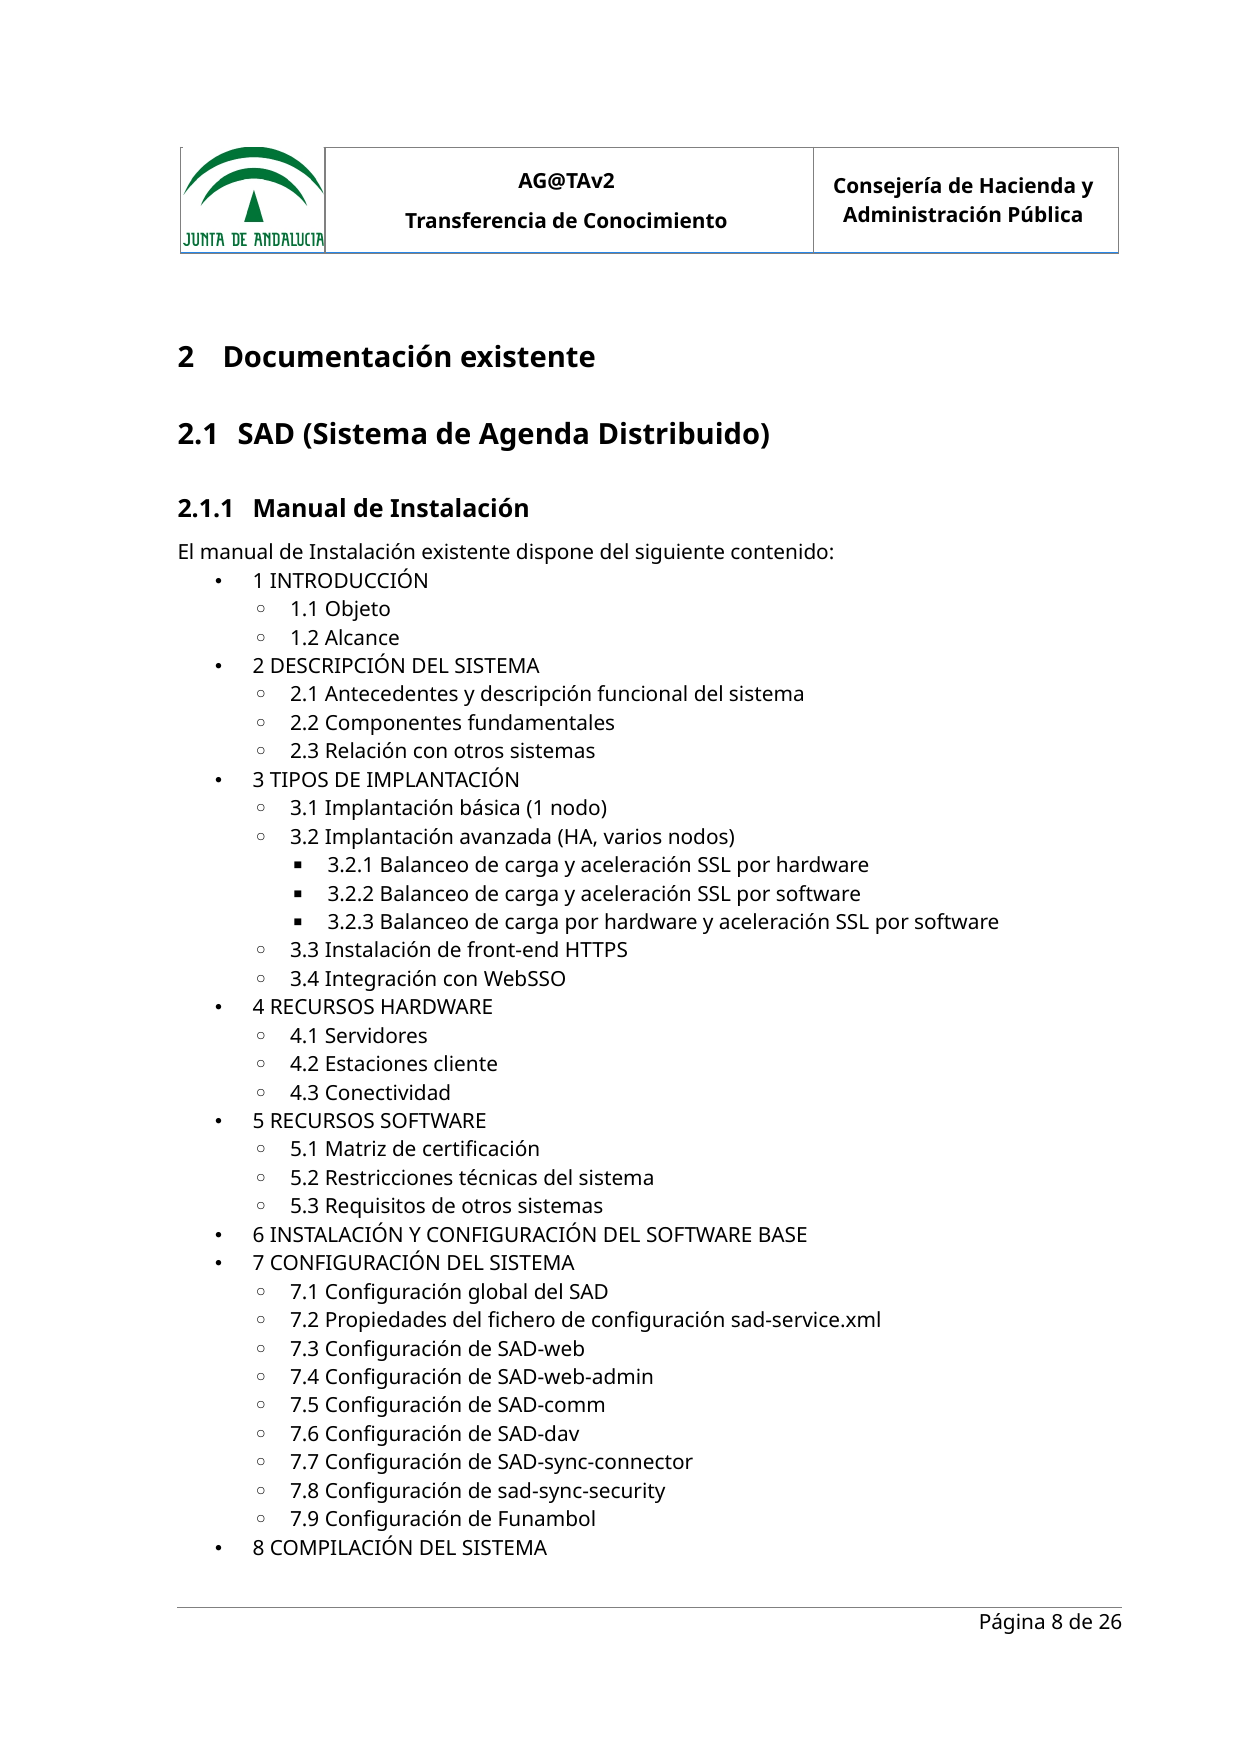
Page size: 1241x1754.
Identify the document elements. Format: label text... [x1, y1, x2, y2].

list 5.2 Restricciones técnicas del sistema [252, 1163, 1122, 1191]
list 7.2 Propiedades del fichero de configuración sad-service.xml [252, 1305, 1122, 1334]
picture [183, 147, 324, 246]
list 1 INTRODUCCIÓN [215, 566, 1122, 594]
list 7.8 Configuración de sad-sync-security [252, 1476, 1122, 1504]
list 4.2 Estaciones cliente [252, 1049, 1122, 1078]
subtitle Documentación existente [177, 336, 1122, 376]
list 3.1 Implantación básica (1 nodo) [252, 793, 1122, 822]
list 7.1 Configuración global del SAD [252, 1277, 1122, 1305]
list 7.6 Configuración de SAD-dav [252, 1419, 1122, 1447]
list 3.2.2 Balanceo de carga y aceleración SSL por software [290, 879, 1122, 907]
list 5 RECURSOS SOFTWARE [215, 1106, 1122, 1134]
subtitle Manual de Instalación [177, 491, 1122, 525]
text El manual de Instalación existente dispone del siguiente contenido: [177, 537, 1122, 566]
list 7 CONFIGURACIÓN DEL SISTEMA [215, 1248, 1122, 1277]
list 5.1 Matriz de certificación [252, 1134, 1122, 1163]
list 3.3 Instalación de front-end HTTPS [252, 936, 1122, 964]
list 7.4 Configuración de SAD-web-admin [252, 1362, 1122, 1391]
list 3 TIPOS DE IMPLANTACIÓN [215, 765, 1122, 793]
list 8 COMPILACIÓN DEL SISTEMA [215, 1533, 1122, 1561]
list 4 RECURSOS HARDWARE [215, 992, 1122, 1021]
list 3.2 Implantación avanzada (HA, varios nodos) [252, 822, 1122, 850]
list 1.1 Objeto [252, 594, 1122, 623]
list 5.3 Requisitos de otros sistemas [252, 1191, 1122, 1220]
list 7.3 Configuración de SAD-web [252, 1334, 1122, 1362]
list 3.4 Integración con WebSSO [252, 964, 1122, 992]
list 2.2 Componentes fundamentales [252, 708, 1122, 736]
subtitle SAD (Sistema de Agenda Distribuido) [177, 414, 1122, 453]
list 1.2 Alcance [252, 623, 1122, 651]
list 3.2.1 Balanceo de carga y aceleración SSL por hardware [290, 850, 1122, 879]
list 7.7 Configuración de SAD-sync-connector [252, 1447, 1122, 1476]
list 2.1 Antecedentes y descripción funcional del sistema [252, 679, 1122, 708]
list 4.3 Conectividad [252, 1078, 1122, 1106]
list 4.1 Servidores [252, 1021, 1122, 1049]
list 7.9 Configuración de Funambol [252, 1504, 1122, 1533]
list 6 INSTALACIÓN Y CONFIGURACIÓN DEL SOFTWARE BASE [215, 1220, 1122, 1248]
list 2.3 Relación con otros sistemas [252, 736, 1122, 765]
list 3.2.3 Balanceo de carga por hardware y aceleración SSL por software [290, 907, 1122, 936]
list 2 DESCRIPCIÓN DEL SISTEMA [215, 651, 1122, 679]
list 7.5 Configuración de SAD-comm [252, 1391, 1122, 1419]
